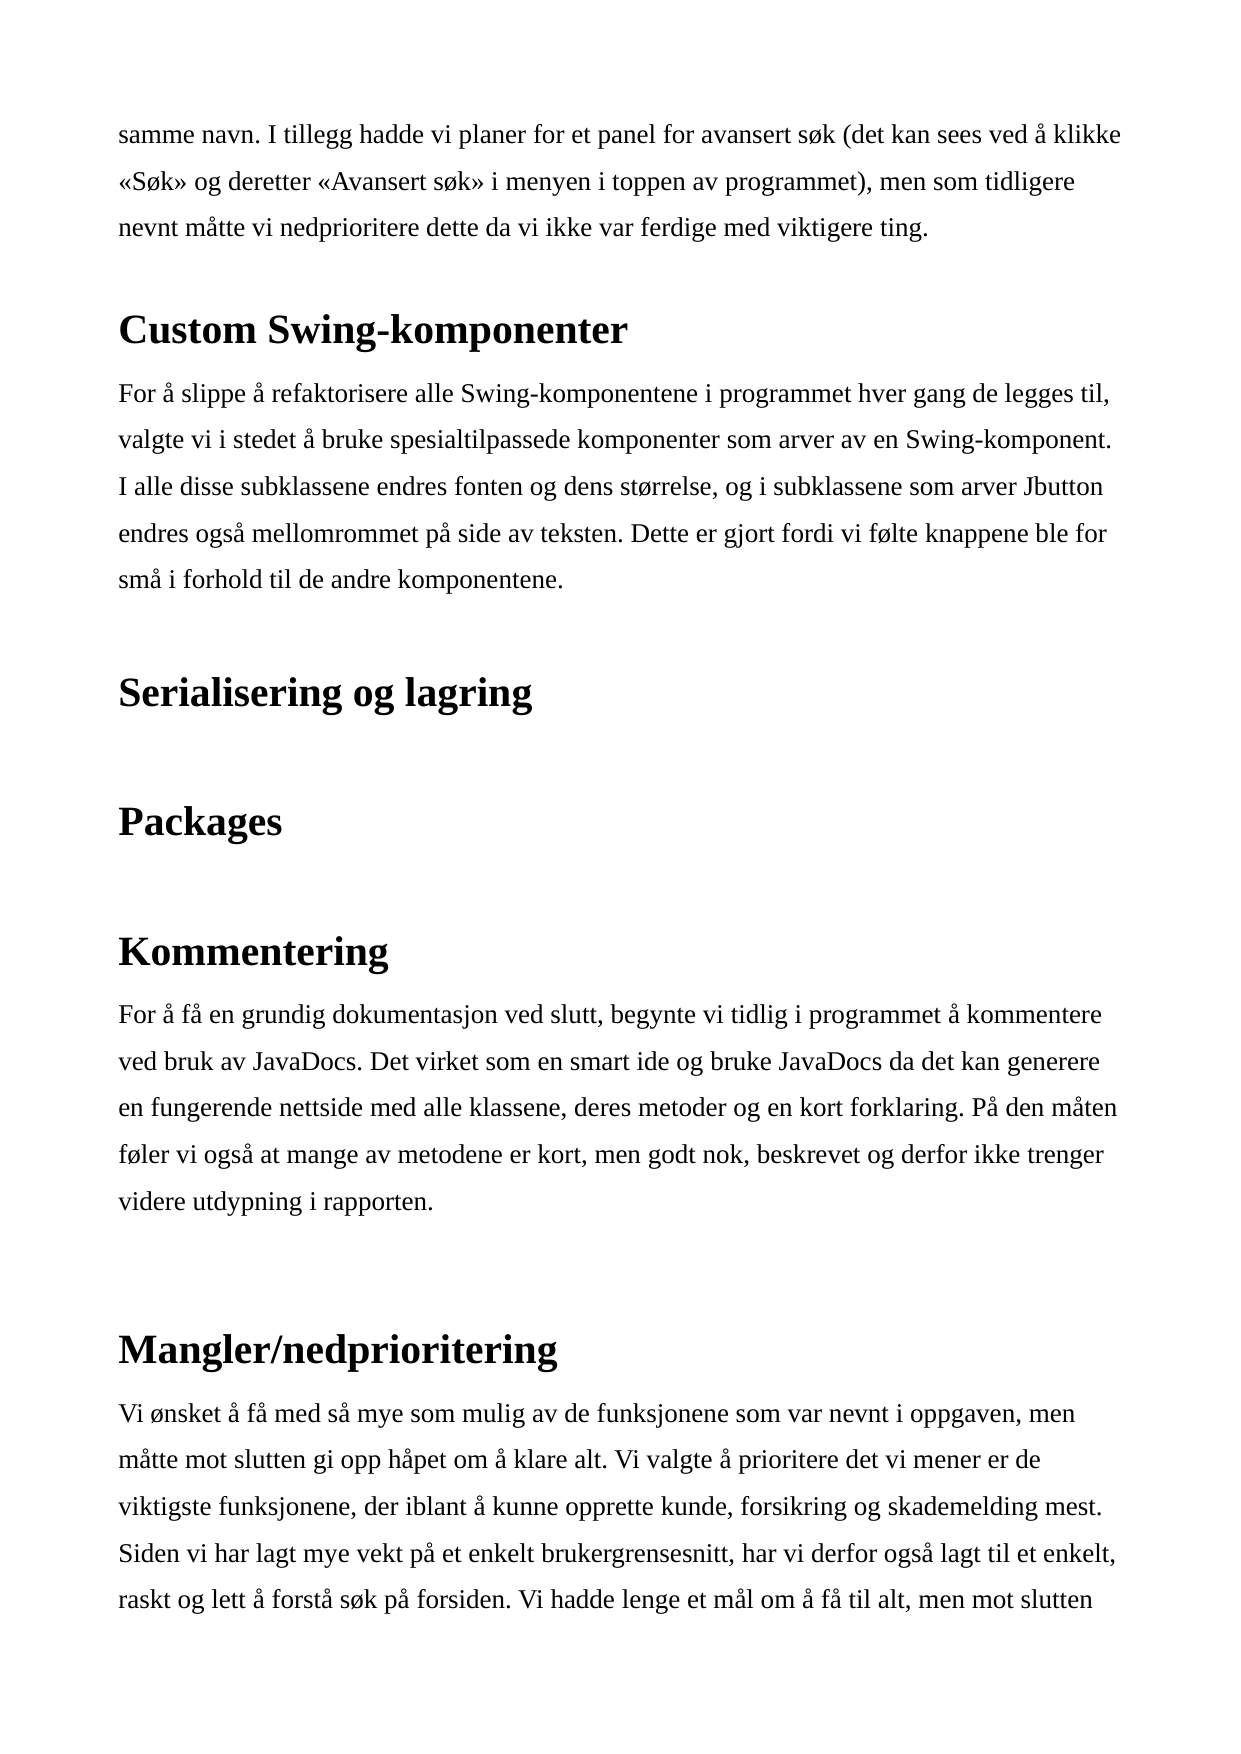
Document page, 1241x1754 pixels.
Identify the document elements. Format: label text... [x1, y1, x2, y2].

text For å slippe å refaktorisere alle Swing-komponentene i programmet hver gang de legges til, valgte vi i stedet å bruke spesialtilpassede komponenter som arver av en Swing-komponent. I alle disse subklassene endres fonten og dens størrelse, og i subklassene som arver Jbutton endres også mellomrommet på side av teksten. Dette er gjort fordi vi følte knappene ble for små i forhold til de andre komponentene. [118, 377, 1122, 594]
text For å få en grundig dokumentasjon ved slutt, begynte vi tidlig i programmet å kommentere ved bruk av JavaDocs. Det virket som en smart ide og bruke JavaDocs da det kan generere en fungerende nettside med alle klassene, deres metoder og en kort forklaring. På den måten føler vi også at mange av metodene er kort, men godt nok, beskrevet og derfor ikke trenger videre utdypning i rapporten. [118, 998, 1122, 1216]
text Mangler/nedprioritering [118, 1325, 1122, 1373]
text samme navn. I tillegg hadde vi planer for et panel for avansert søk (det kan sees ved å klikke «Søk» og deretter «Avansert søk» i menyen i toppen av programmet), men som tidligere nevnt måtte vi nedprioritere dette da vi ikke var ferdige med viktigere ting. [118, 118, 1122, 243]
text Custom Swing-komponenter [118, 305, 1122, 353]
text Serialisering og lagring [118, 667, 1122, 715]
text Kommentering [118, 926, 1122, 974]
text Packages [118, 797, 1122, 845]
text Vi ønsket å få med så mye som mulig av de funksjonene som var nevnt i oppgaven, men måtte mot slutten gi opp håpet om å klare alt. Vi valgte å prioritere det vi mener er de viktigste funksjonene, der iblant å kunne opprette kunde, forsikring og skademelding mest. Siden vi har lagt mye vekt på et enkelt brukergrensesnitt, har vi derfor også lagt til et enkelt, raskt og lett å forstå søk på forsiden. Vi hadde lenge et mål om å få til alt, men mot slutten [118, 1397, 1122, 1614]
